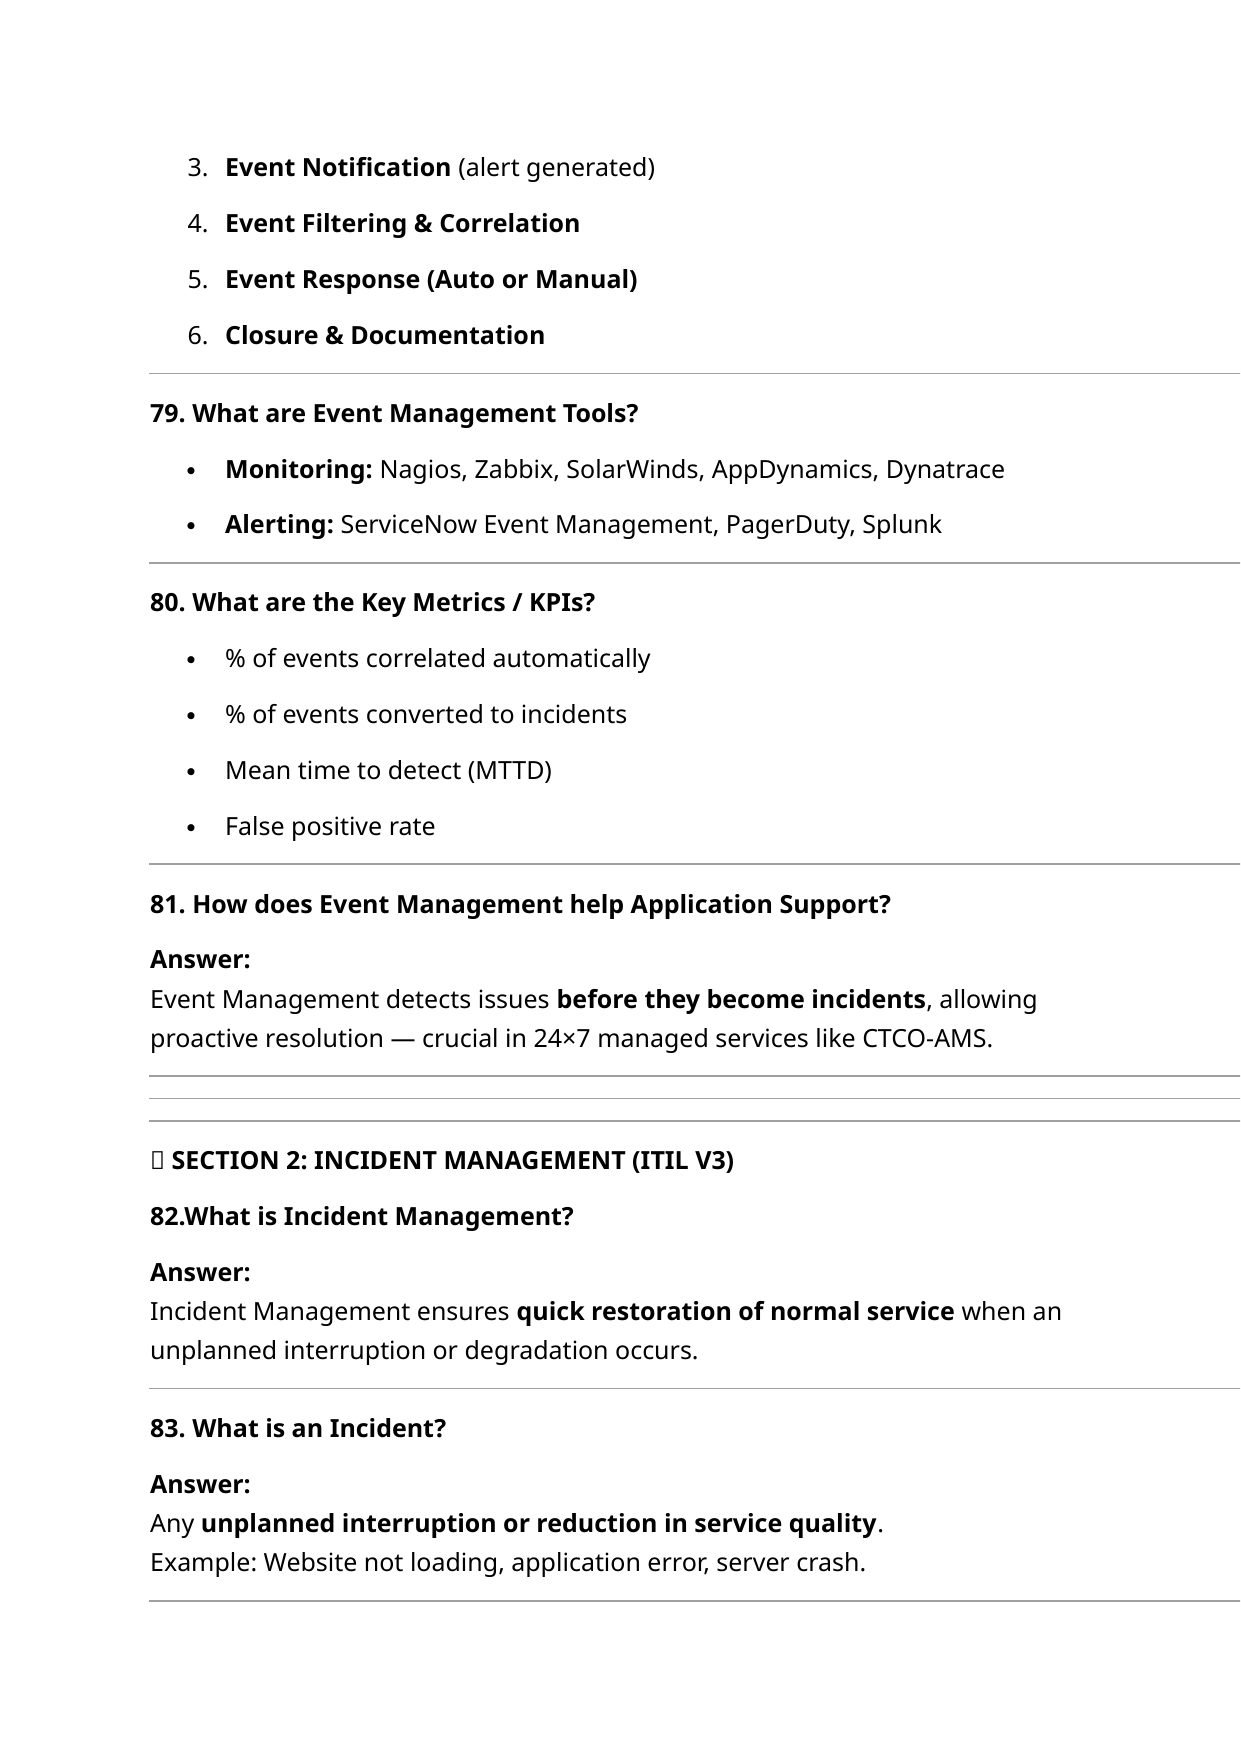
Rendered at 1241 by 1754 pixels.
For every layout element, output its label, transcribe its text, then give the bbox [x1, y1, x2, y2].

text 79. What are Event Management Tools? [150, 395, 1090, 429]
list False positive rate [187, 808, 1090, 842]
text 82.What is Incident Management? [150, 1198, 1090, 1232]
list % of events correlated automatically [187, 641, 1090, 675]
text 🔹 SECTION 2: INCIDENT MANAGEMENT (ITIL V3) [150, 1142, 1090, 1177]
text Answer: Incident Management ensures quick restoration of normal service when an unplanned interruption or degradation occurs. [150, 1254, 1090, 1367]
list % of events converted to incidents [187, 697, 1090, 731]
list Event Response (Auto or Manual) [187, 262, 1090, 296]
list Closure & Documentation [187, 317, 1090, 352]
list Mean time to detect (MTTD) [187, 752, 1090, 787]
list Event Filtering & Correlation [187, 206, 1090, 240]
list Monitoring: Nagios, Zabbix, SolarWinds, AppDynamics, Dynatrace [187, 451, 1090, 485]
text 80. What are the Key Metrics / KPIs? [150, 585, 1090, 619]
list Event Notification (alert generated) [187, 150, 1090, 184]
text Answer: Event Management detects issues before they become incidents, allowing proactive resolution — crucial in 24×7 managed services like CTCO-AMS. [150, 942, 1090, 1054]
text 81. How does Event Management help Application Support? [150, 886, 1090, 920]
text 83. What is an Incident? [150, 1410, 1090, 1444]
list Alerting: ServiceNow Event Management, PagerDuty, Splunk [187, 507, 1090, 541]
text Answer: Any unplanned interruption or reduction in service quality. Example: Website not loading, application error, server crash. [150, 1466, 1090, 1579]
